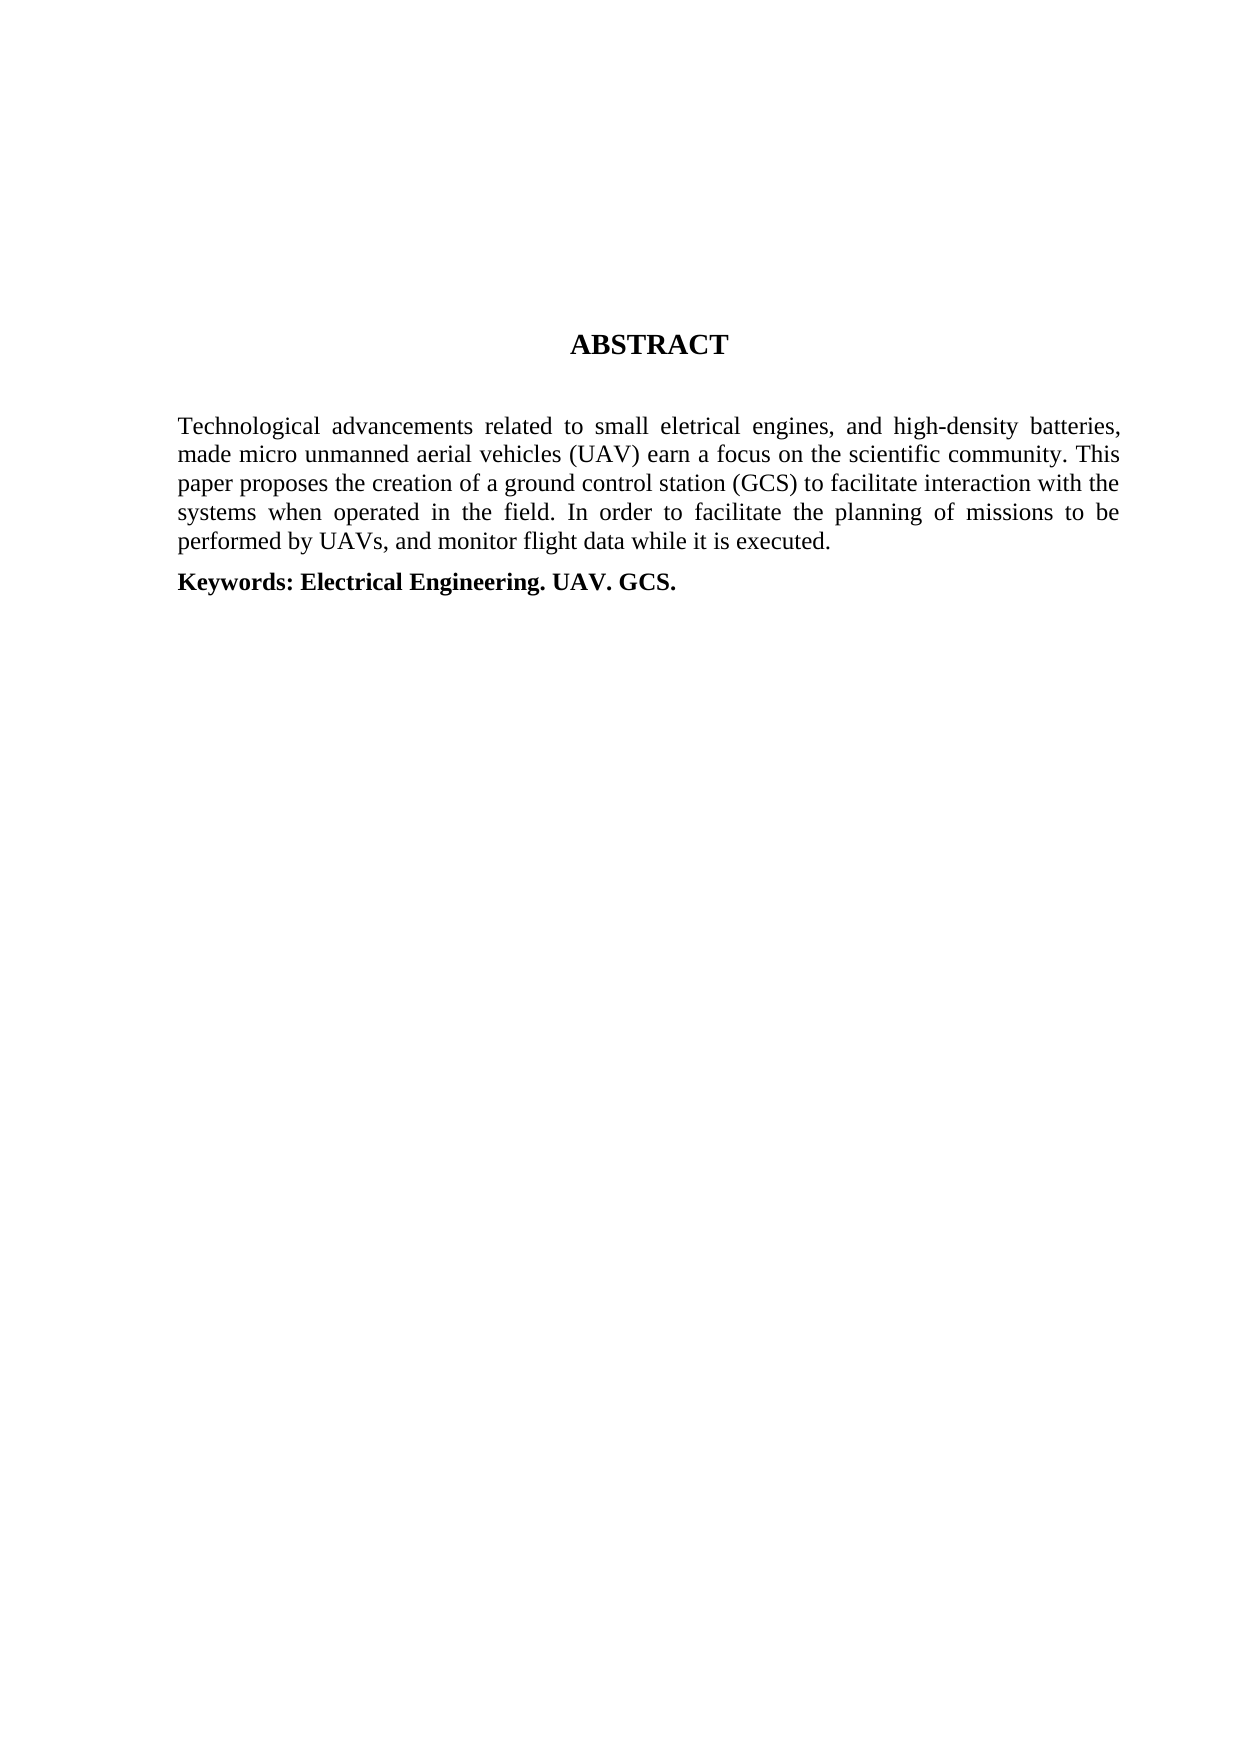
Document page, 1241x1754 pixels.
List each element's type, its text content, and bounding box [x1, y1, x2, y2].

text Technological advancements related to small eletrical engines, and high-density batteries, made ​​micro unmanned aerial vehicles (UAV) earn a focus on the scientific community. This paper proposes the creation of a ground control station (GCS) to facilitate interaction with the systems when operated in the field. In order to facilitate the planning of missions to be performed by UAVs, and monitor flight data while it is executed. [177, 411, 1121, 554]
text Abstract [177, 327, 1121, 361]
text Keywords: Electrical Engineering. UAV. GCS. [177, 567, 1121, 596]
